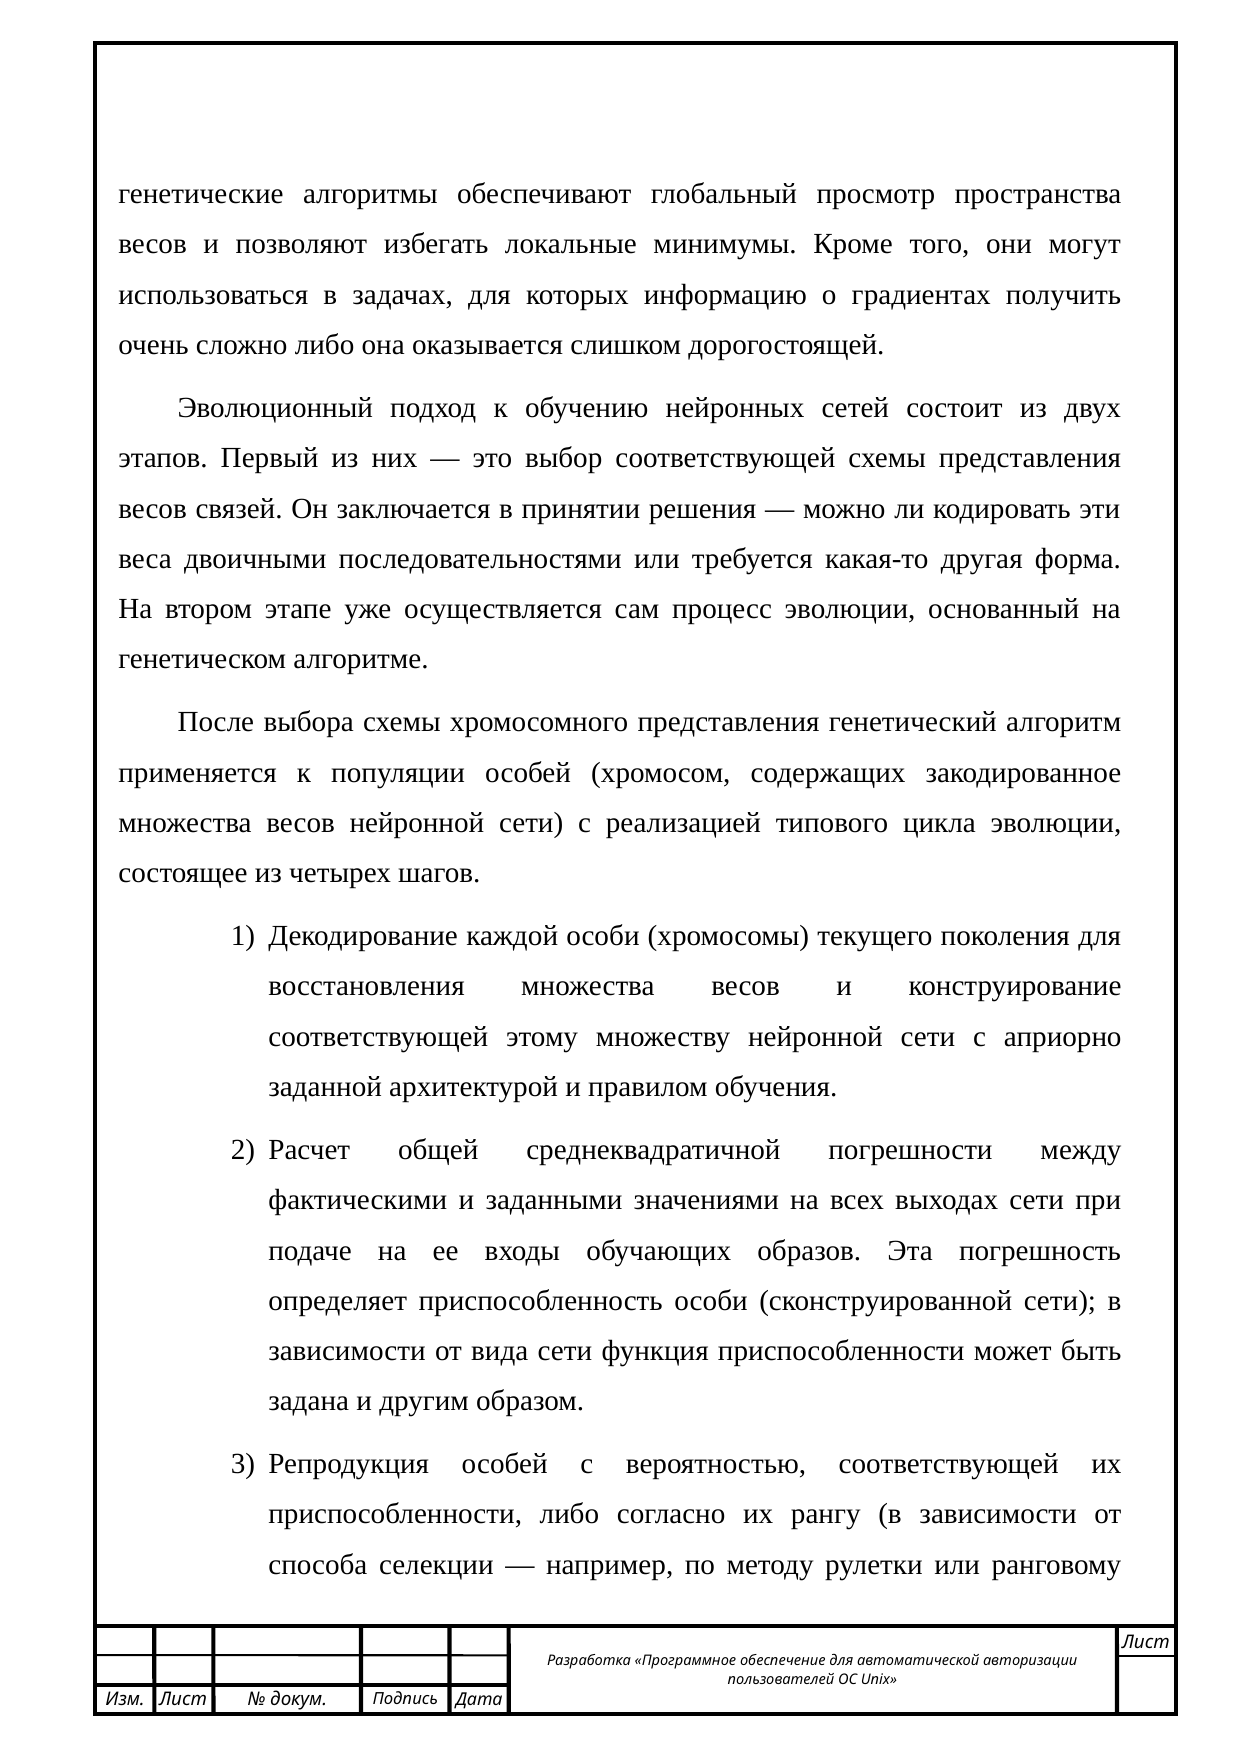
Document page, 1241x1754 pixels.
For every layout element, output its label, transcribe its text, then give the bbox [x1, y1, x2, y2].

text Эволюционный подход к обучению нейронных сетей состоит из двух этапов. Первый из них — это выбор соответствующей схемы представления весов связей. Он заключается в принятии решения — можно ли кодировать эти веса двоичными последовательностями или требуется какая-то другая форма. На втором этапе уже осуществляется сам процесс эволюции, основанный на генетическом алгоритме. [118, 390, 1122, 675]
list Декодирование каждой особи (хромосомы) текущего поколения для восстановления множества весов и конструирование соответствующей этому множеству нейронной сети с априорно заданной архитектурой и правилом обучения. [231, 918, 1122, 1103]
text После выбора схемы хромосомного представления генетический алгоритм применяется к популяции особей (хромосом, содержащих закодированное множества весов нейронной сети) с реализацией типового цикла эволюции, состоящее из четырех шагов. [118, 704, 1122, 889]
list Репродукция особей с вероятностью, соответствующей их приспособленности, либо согласно их рангу (в зависимости от способа селекции — например, по методу рулетки или ранговому [231, 1446, 1122, 1581]
list Расчет общей среднеквадратичной погрешности между фактическими и заданными значениями на всех выходах сети при подаче на ее входы обучающих образов. Эта погрешность определяет приспособленность особи (сконструированной сети); в зависимости от вида сети функция приспособленности может быть задана и другим образом. [231, 1132, 1122, 1417]
text генетические алгоритмы обеспечивают глобальный просмотр пространства весов и позволяют избегать локальные минимумы. Кроме того, они могут использоваться в задачах, для которых информацию о градиентах получить очень сложно либо она оказывается слишком дорогостоящей. [118, 176, 1122, 361]
